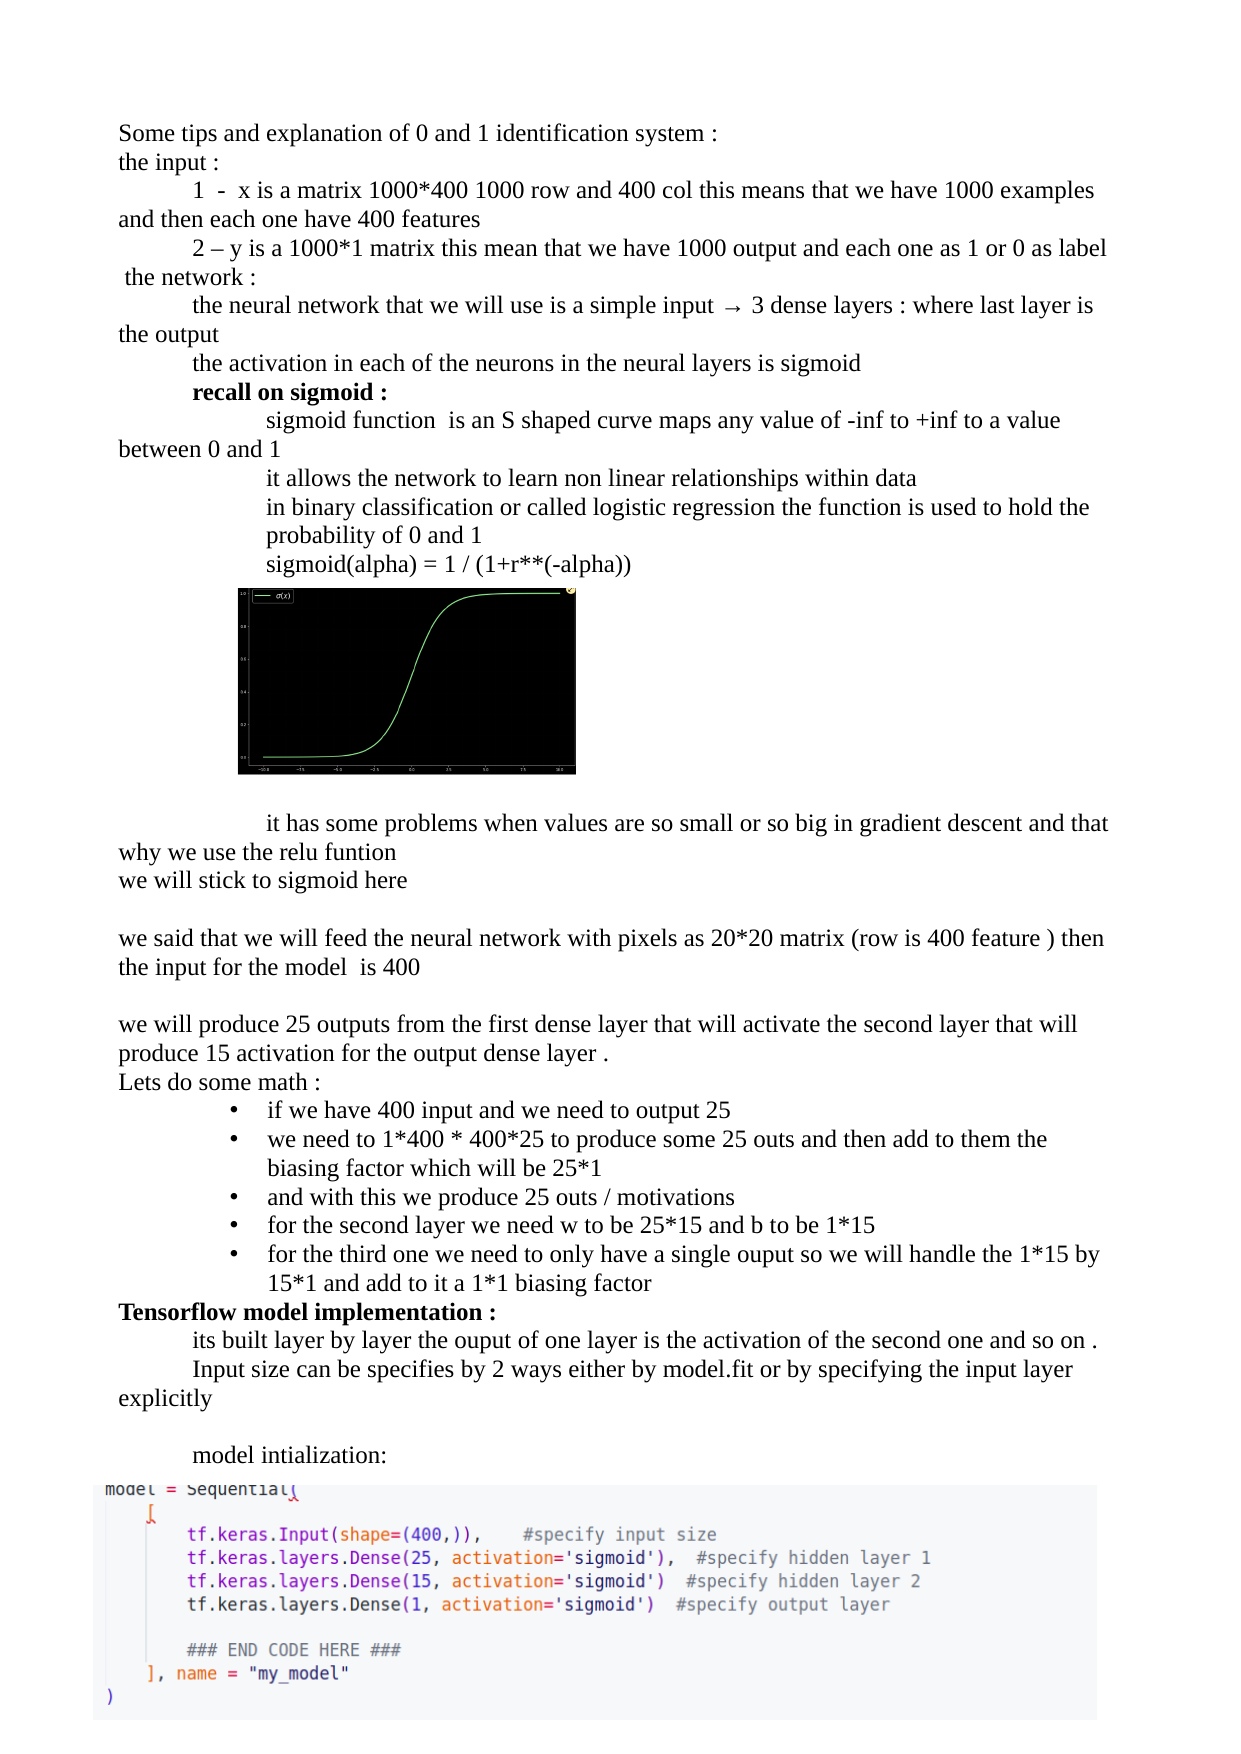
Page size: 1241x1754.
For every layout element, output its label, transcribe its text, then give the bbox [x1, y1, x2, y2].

list if we have 400 input and we need to output 25 [229, 1096, 1122, 1124]
list for the third one we need to only have a single ouput so we will handle the 1*15 by 15*1 and add to it a 1*1 biasing factor [229, 1239, 1122, 1297]
text 1 - x is a matrix 1000*400 1000 row and 400 col this means that we have 1000 examples and then each one have 400 features [118, 176, 1122, 233]
text 2 – y is a 1000*1 matrix this mean that we have 1000 output and each one as 1 or 0 as label [118, 233, 1122, 262]
text it allows the network to learn non linear relationships within data [118, 463, 1122, 492]
list we need to 1*400 * 400*25 to produce some 25 outs and then add to them the biasing factor which will be 25*1 [229, 1124, 1122, 1182]
text Tensorflow model implementation : [118, 1297, 1122, 1326]
text model intialization: [118, 1441, 1122, 1469]
text in binary classification or called logistic regression the function is used to hold the [118, 492, 1122, 521]
picture [93, 1485, 1098, 1720]
text the neural network that we will use is a simple input → 3 dense layers : where last layer is the output [118, 291, 1122, 348]
text the input : [118, 147, 1122, 176]
text it has some problems when values are so small or so big in gradient descent and that why we use the relu funtion [118, 808, 1122, 866]
text recall on sigmoid : [118, 377, 1122, 406]
text sigmoid(alpha) = 1 / (1+r**(-alpha)) [118, 549, 1122, 578]
text we will produce 25 outputs from the first dense layer that will activate the second layer that will produce 15 activation for the output dense layer . [118, 1009, 1122, 1067]
text Input size can be specifies by 2 ways either by model.fit or by specifying the input layer explicitly [118, 1354, 1122, 1412]
list and with this we produce 25 outs / motivations [229, 1182, 1122, 1211]
text the activation in each of the neurons in the neural layers is sigmoid [118, 348, 1122, 377]
text we will stick to sigmoid here [118, 866, 1122, 894]
picture [237, 588, 576, 778]
text sigmoid function is an S shaped curve maps any value of -inf to +inf to a value between 0 and 1 [118, 406, 1122, 463]
text the network : [118, 262, 1122, 291]
list for the second layer we need w to be 25*15 and b to be 1*15 [229, 1211, 1122, 1239]
text Some tips and explanation of 0 and 1 identification system : [118, 118, 1122, 147]
text probability of 0 and 1 [118, 521, 1122, 549]
text its built layer by layer the ouput of one layer is the activation of the second one and so on . [118, 1326, 1122, 1354]
text Lets do some math : [118, 1067, 1122, 1096]
text we said that we will feed the neural network with pixels as 20*20 matrix (row is 400 feature ) then the input for the model is 400 [118, 923, 1122, 981]
